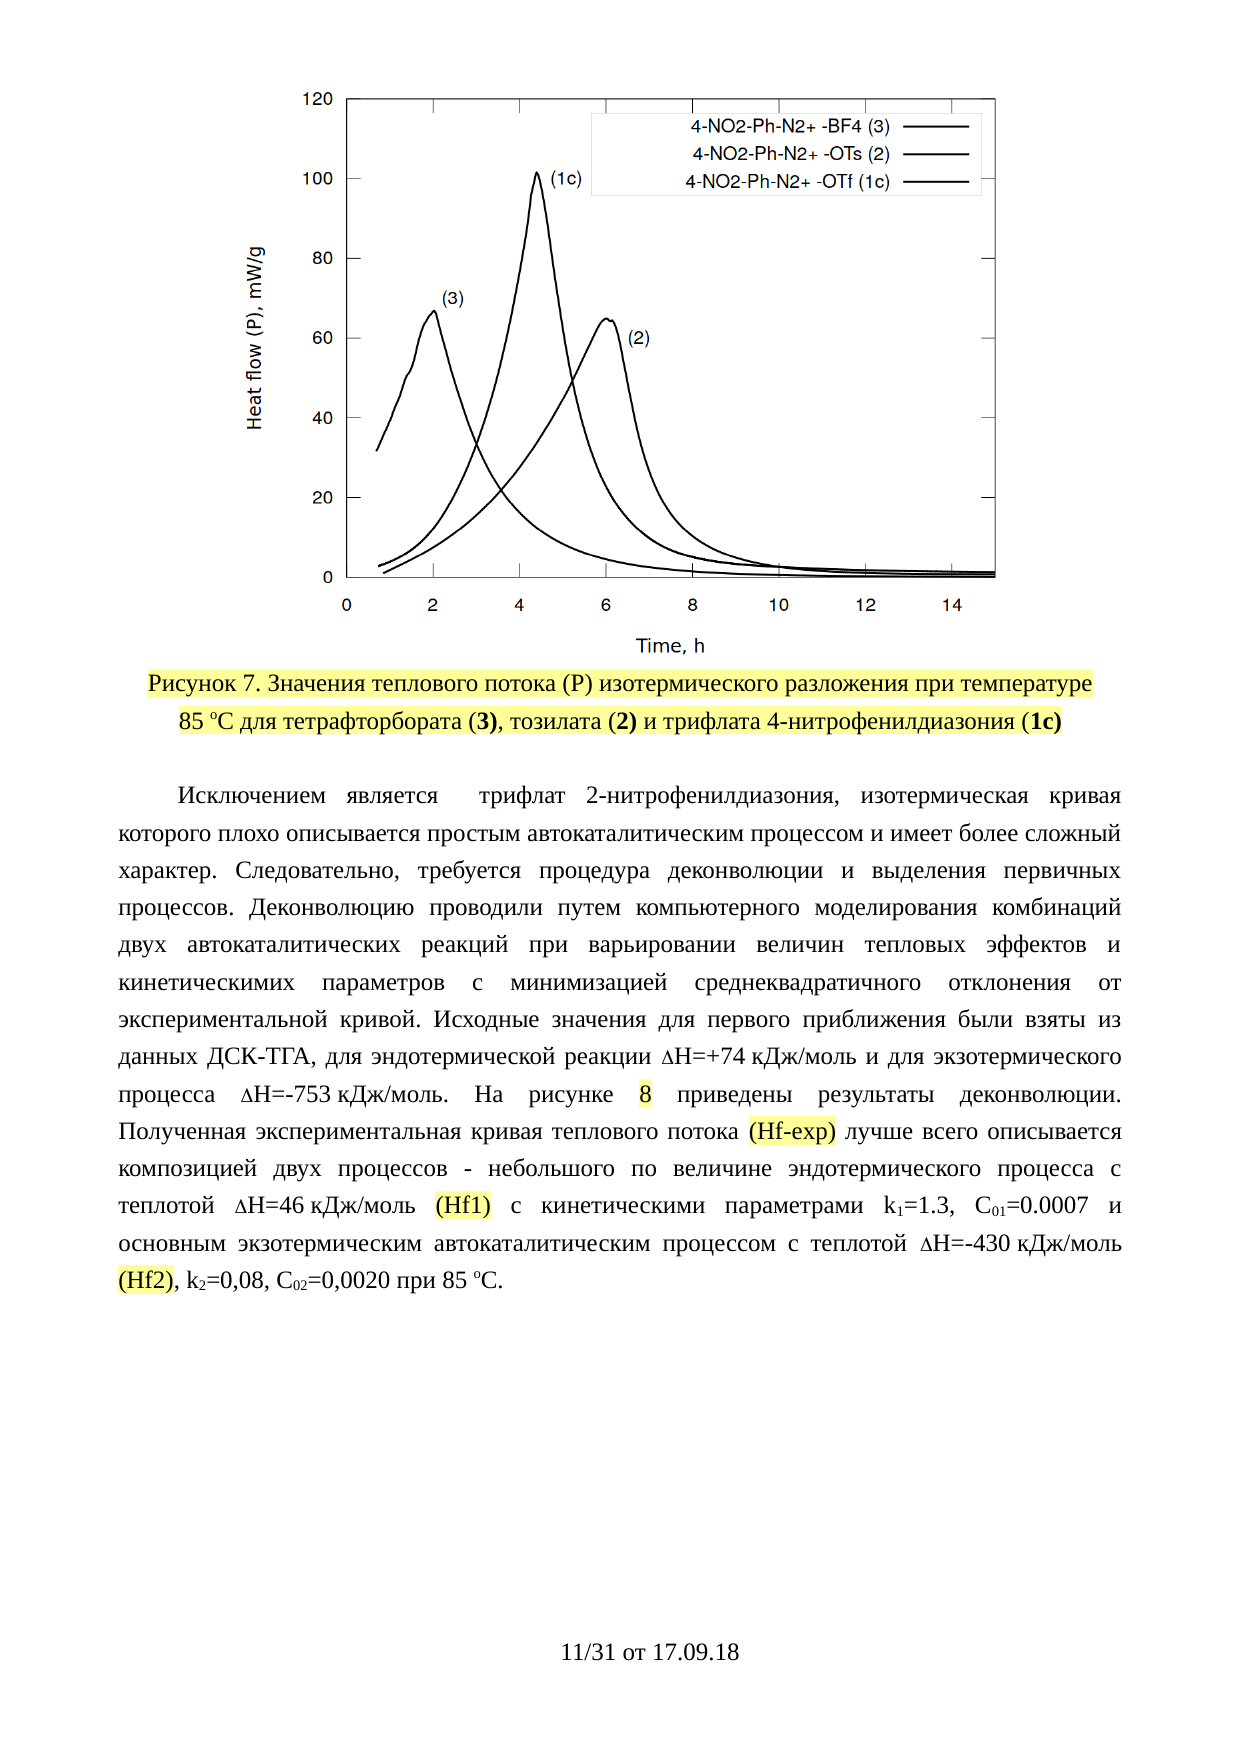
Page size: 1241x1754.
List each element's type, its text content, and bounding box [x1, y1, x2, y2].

text Рисунок 7. Значения теплового потока (P) изотермического разложения при температуре 85 оС для тетрафторбората (3), тозилата (2) и трифлата 4-нитрофенилдиазония (1c) [118, 668, 1122, 734]
picture [240, 88, 1003, 660]
text Исключением является трифлат 2-нитрофенилдиазония, изотермическая кривая которого плохо описывается простым автокаталитическим процессом и имеет более сложный характер. Следовательно, требуется процедура деконволюции и выделения первичных процессов. Деконволюцию проводили путем компьютерного моделирования комбинаций двух автокаталитических реакций при варьировании величин тепловых эффектов и кинетическимих параметров с минимизацией среднеквадратичного отклонения от экспериментальной кривой. Исходные значения для первого приближения были взяты из данных ДСК-ТГА, для эндотермической реакции H=+74 кДж/моль и для экзотермического процесса H=-753 кДж/моль. На рисунке 8 приведены результаты деконволюции. Полученная экспериментальная кривая теплового потока (Hf-exp) лучше всего описывается композицией двух процессов - небольшого по величине эндотермического процесса с теплотой H=46 кДж/моль (Hf1) c кинетическими параметрами k1=1.3, C01=0.0007 и основным экзотермическим автокаталитическим процессом с теплотой H=-430 кДж/моль (Hf2), k2=0,08, C02=0,0020 при 85 оС. [118, 780, 1122, 1294]
